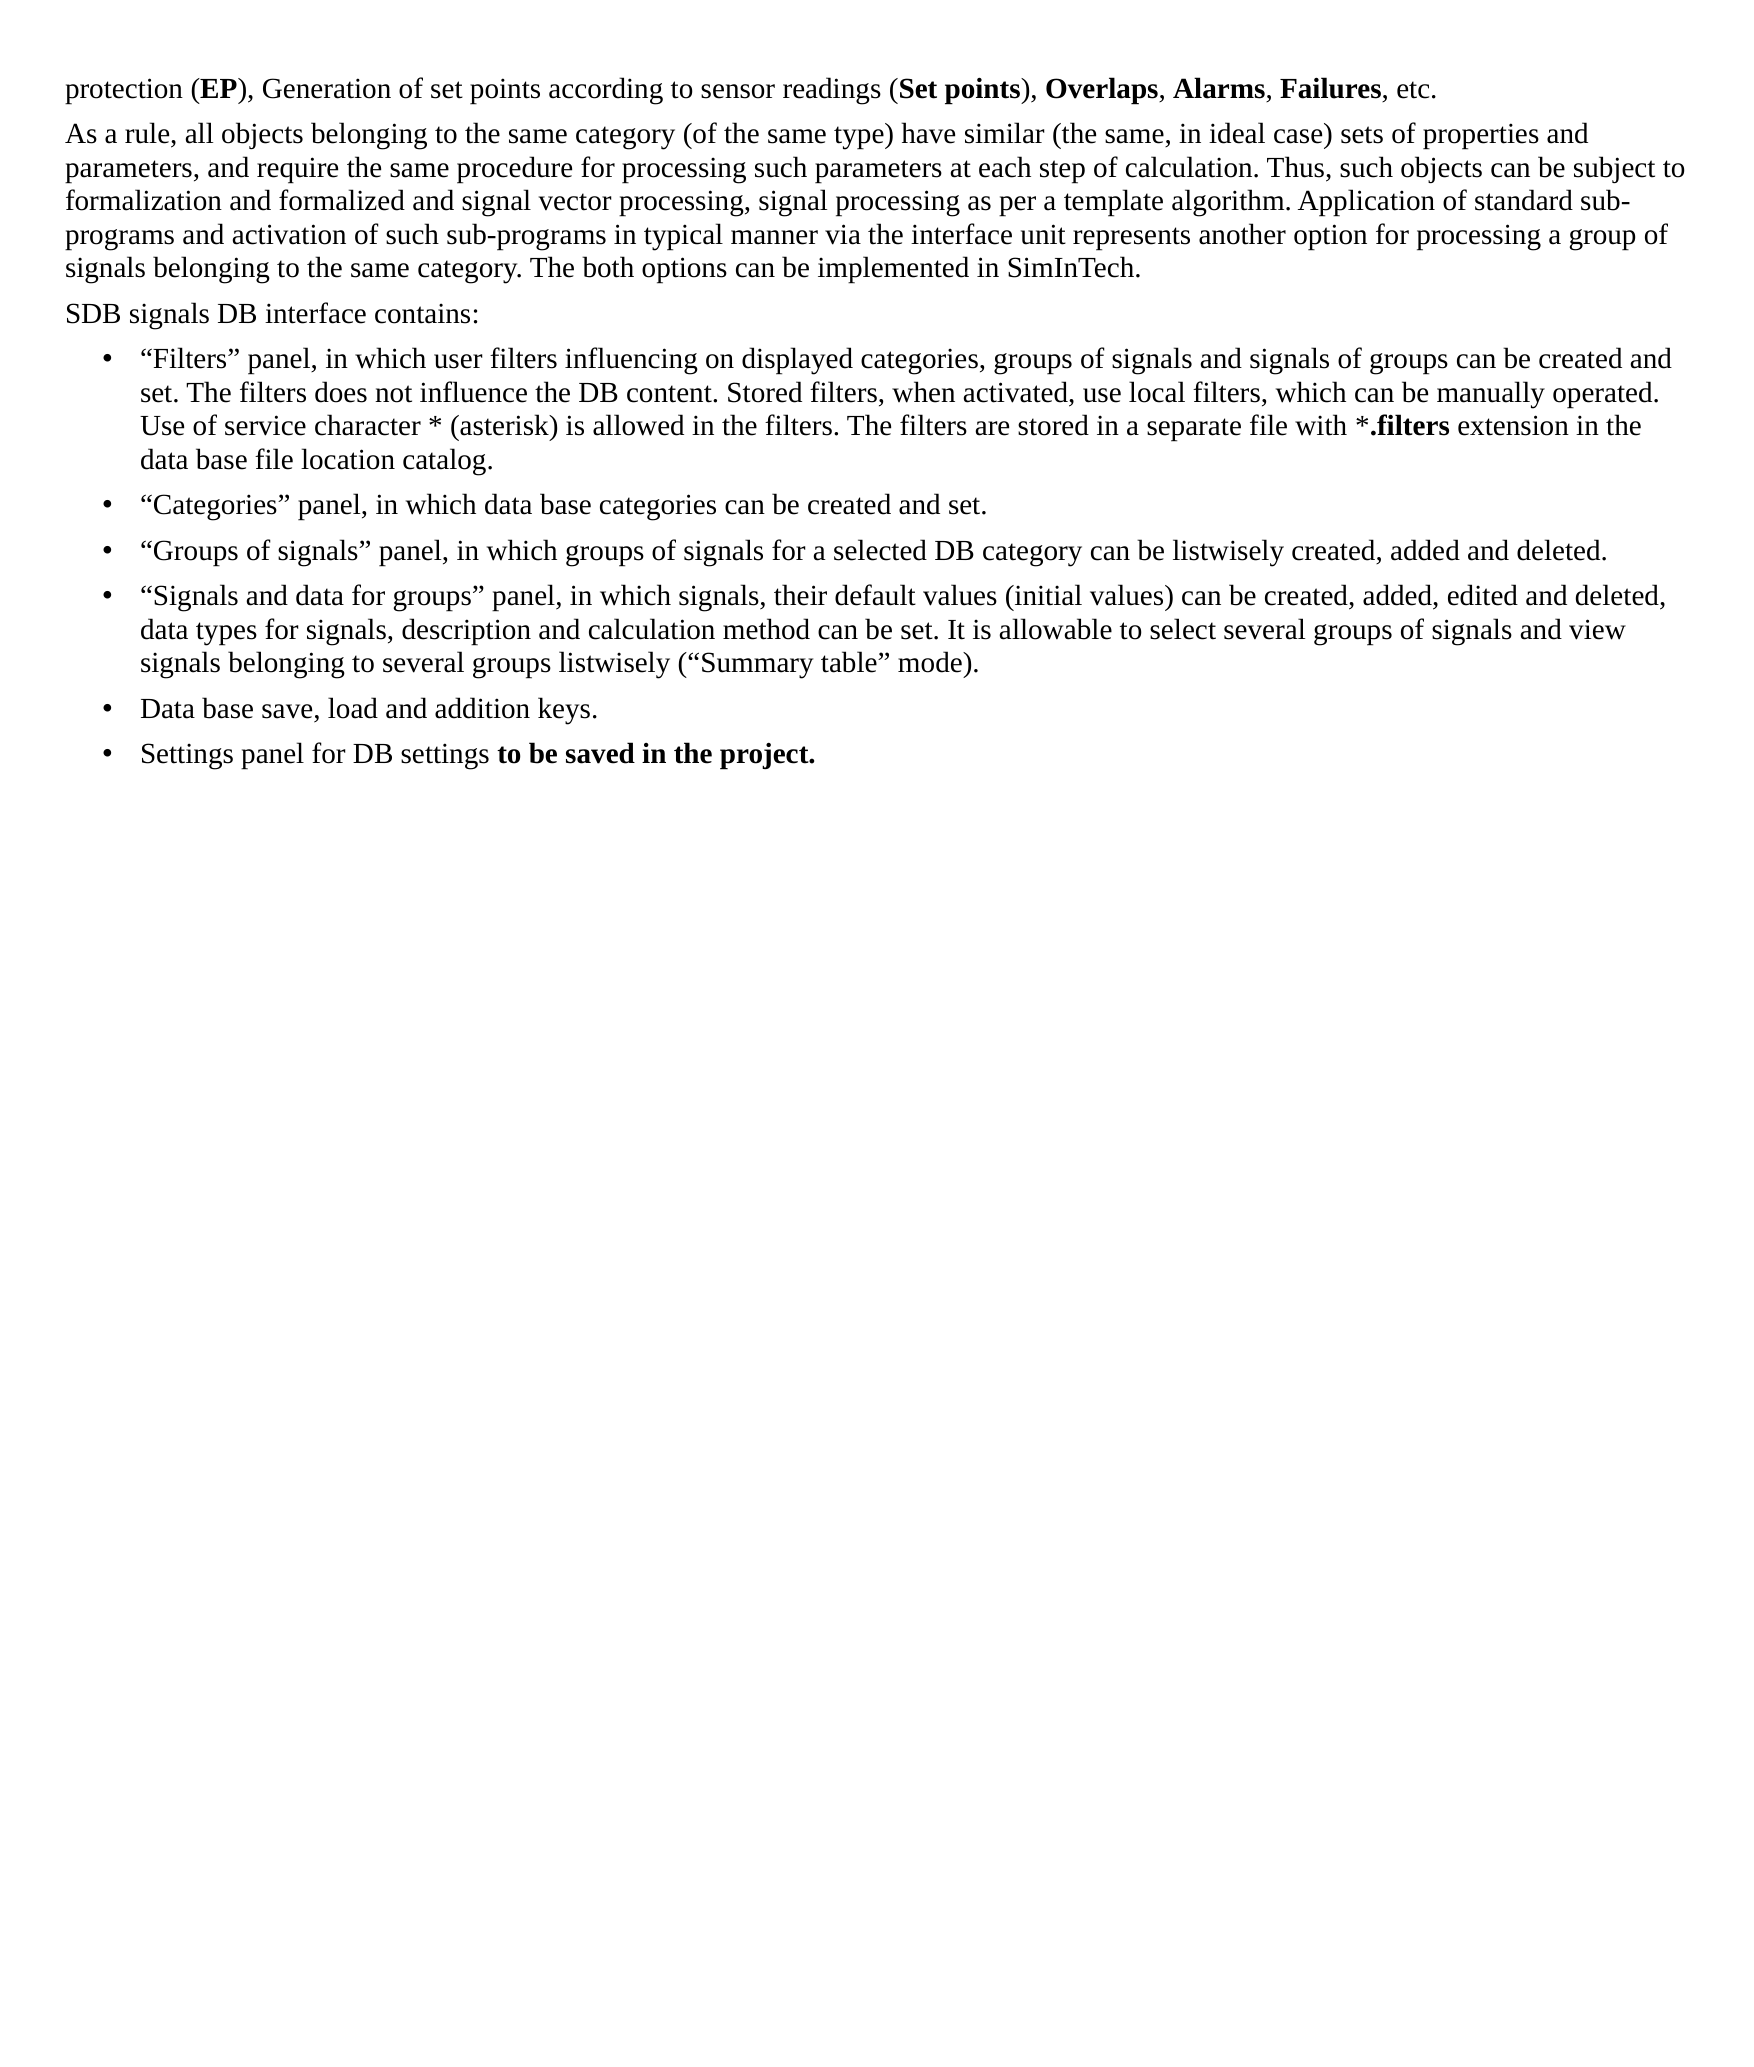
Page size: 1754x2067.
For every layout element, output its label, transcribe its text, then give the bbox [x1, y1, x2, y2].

table_cell protection (EP), Generation of set points according to sensor readings (Set points), Overlaps, Alarms, Failures, etc. As a rule, all objects belonging to the same category (of the same type) have similar (the same, in ideal case) sets of properties and parameters, and require the same procedure for processing such parameters at each step of calculation. Thus, such objects can be subject to formalization and formalized and signal vector processing, signal processing as per a template algorithm. Application of standard sub-programs and activation of such sub-programs in typical manner via the interface unit represents another option for processing a group of signals belonging to the same category. The both options can be implemented in SimInTech. SDB signals DB interface contains: “Filters” panel, in which user filters influencing on displayed categories, groups of signals and signals of groups can be created and set. The filters does not influence the DB content. Stored filters, when activated, use local filters, which can be manually operated. Use of service character * (asterisk) is allowed in the filters. The filters are stored in a separate file with *.filters extension in the data base file location catalog. “Categories” panel, in which data base categories can be created and set. “Groups of signals” panel, in which groups of signals for a selected DB category can be listwisely created, added and deleted. “Signals and data for groups” panel, in which signals, their default values (initial values) can be created, added, edited and deleted, data types for signals, description and calculation method can be set. It is allowable to select several groups of signals and view signals belonging to several groups listwisely (“Summary table” mode). Data base save, load and addition keys. Settings panel for DB settings to be saved in the project. [59, 59, 1694, 782]
